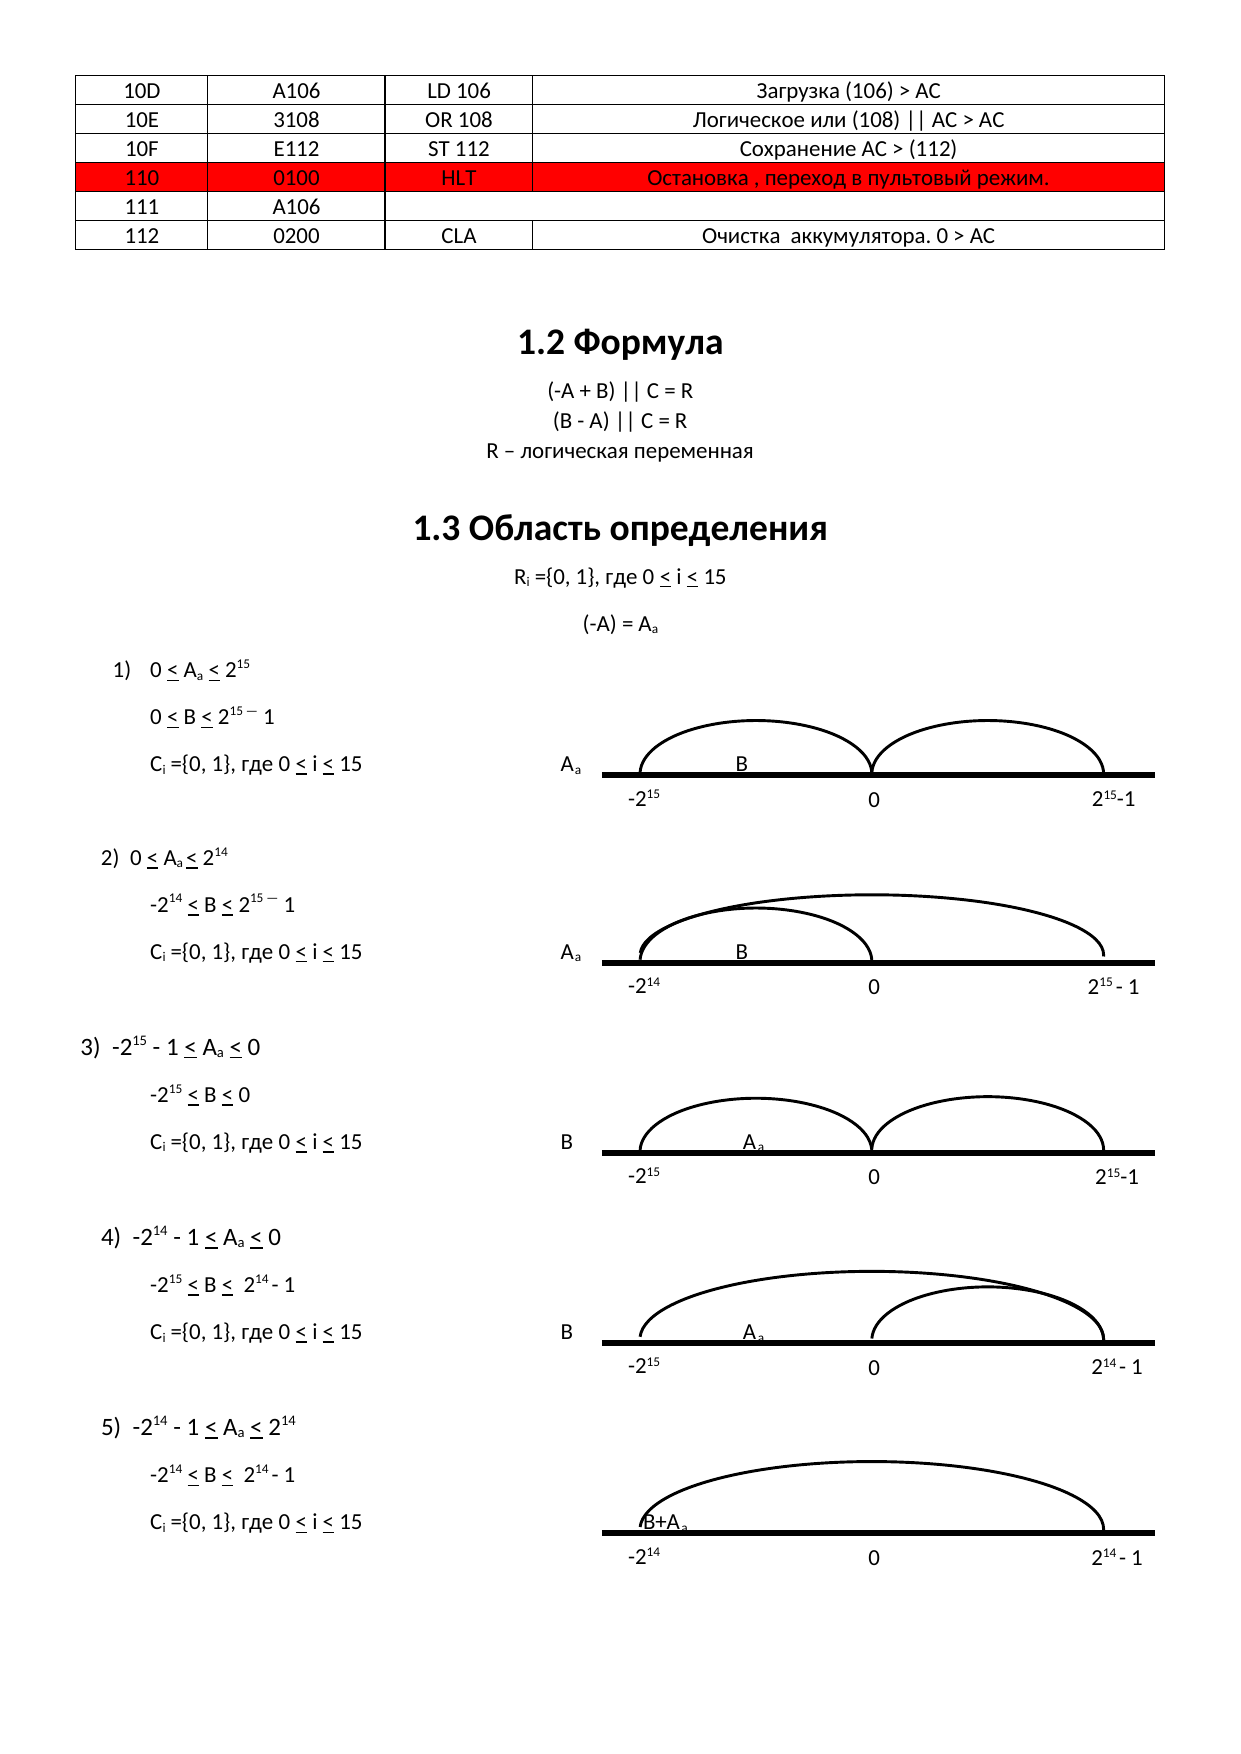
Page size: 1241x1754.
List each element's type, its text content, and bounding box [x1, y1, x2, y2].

table_cell 10F [76, 134, 207, 162]
table_cell 0200 [208, 221, 384, 249]
list Aa [642, 1127, 870, 1150]
text Ri ={0, 1}, где 0 < i < 15 [75, 562, 1165, 590]
list -214 < B < 214 - 1 [112, 1461, 817, 1489]
list (-A + B) || C = R [75, 376, 1165, 404]
subtitle 1.2 Формула [75, 318, 1165, 364]
list B [642, 937, 870, 960]
table_cell HLT [386, 163, 532, 191]
table_cell [386, 192, 1164, 220]
list (B - A) || C = R [75, 406, 1165, 434]
table_cell Логическое или (108) || AC > AC [533, 105, 1164, 133]
table_cell 110 [76, 163, 207, 191]
list -215 < B < 214 - 1 [112, 1270, 830, 1298]
list [1095, 1317, 1165, 1345]
text 3) -215 - 1 < Aa < 0 [75, 1031, 1165, 1061]
list [1094, 749, 1165, 777]
text 2) 0 < Aa < 214 [75, 843, 1165, 871]
table_cell Загрузка (106) > АС [533, 76, 1164, 104]
list [1095, 1507, 1165, 1536]
table_cell 112 [76, 221, 207, 249]
list Ci ={0, 1}, где 0 < i < 15 B [112, 1127, 650, 1155]
text (-A) = Aa [75, 609, 1165, 637]
text 5) -214 - 1 < Aa < 214 [75, 1411, 1165, 1442]
table_cell ST 112 [386, 134, 532, 162]
list Ci ={0, 1}, где 0 < i < 15 B+Aa [112, 1507, 1102, 1536]
list -214 < B < 215 — 1 [112, 890, 1165, 918]
table_cell LD 106 [386, 76, 532, 104]
table_cell 0100 [208, 163, 384, 191]
list R – логическая переменная [75, 436, 1165, 464]
table_cell Сохранение АС > (112) [533, 134, 1164, 162]
list B [642, 749, 870, 772]
table_cell E112 [208, 134, 384, 162]
table_cell Очистка аккумулятора. 0 > AC [533, 221, 1164, 249]
table_cell OR 108 [386, 105, 532, 133]
list -215 < B < 0 [112, 1080, 1165, 1108]
list Ci ={0, 1}, где 0 < i < 15 Aa [112, 937, 647, 965]
list Ci ={0, 1}, где 0 < i < 15 B Aa [112, 1317, 1102, 1345]
list 0 < Aa < 215 [112, 656, 1165, 684]
list [693, 1464, 1051, 1489]
table_cell A106 [208, 76, 384, 104]
table_cell CLA [386, 221, 532, 249]
table_cell 111 [76, 192, 207, 220]
text 4) -214 - 1 < Aa < 0 [75, 1221, 1165, 1251]
list [914, 1270, 1165, 1298]
list 0 < B < 215 — 1 [112, 702, 1165, 731]
list [874, 749, 1101, 772]
list [863, 937, 1165, 965]
table_cell A106 [208, 192, 384, 220]
subtitle 1.3 Область определения [75, 504, 1165, 550]
table_cell 10E [76, 105, 207, 133]
list [1096, 1127, 1165, 1155]
table_cell 10D [76, 76, 207, 104]
list [874, 1127, 1102, 1150]
list [695, 1273, 999, 1298]
list Ci ={0, 1}, где 0 < i < 15 Aa [112, 749, 650, 777]
list [927, 1461, 1165, 1489]
table_cell 3108 [208, 105, 384, 133]
table_cell Остановка , переход в пультовый режим. [533, 163, 1164, 191]
